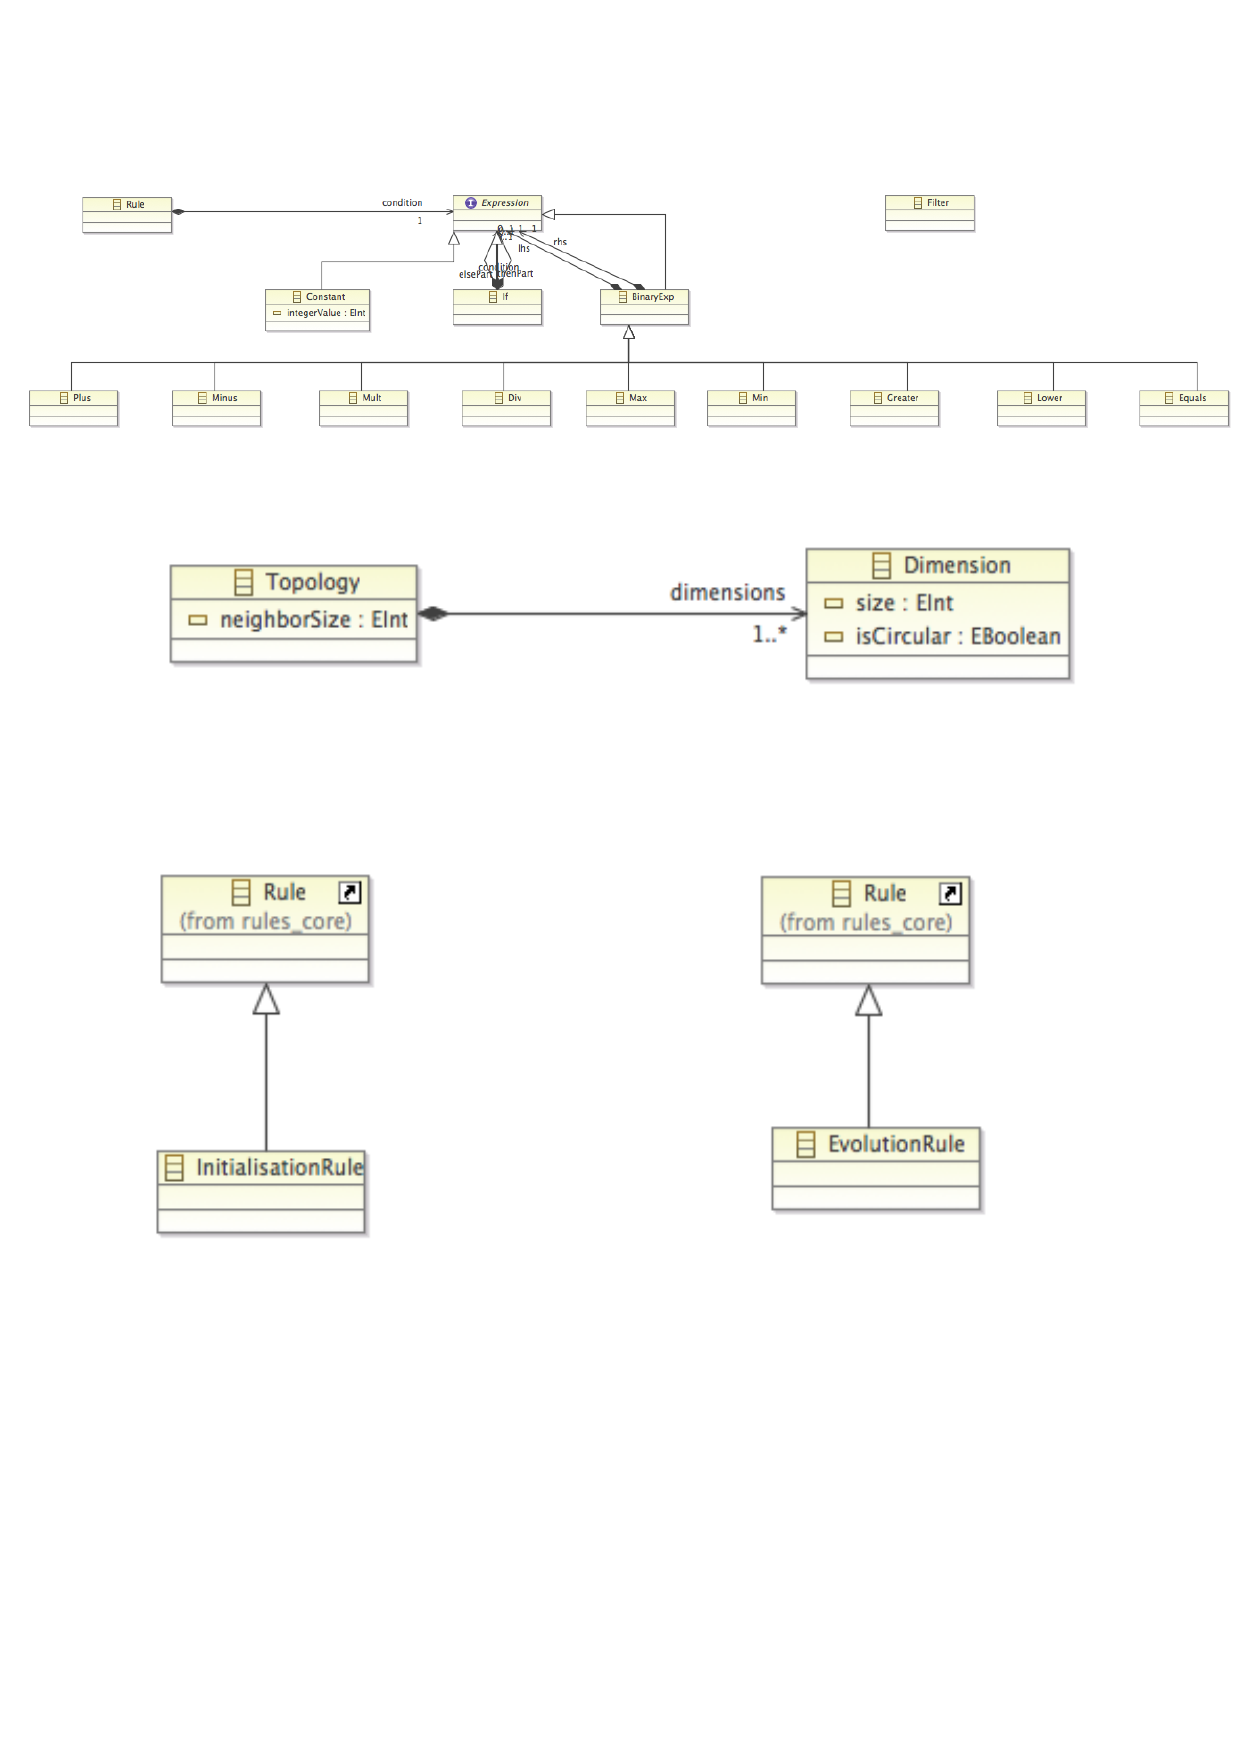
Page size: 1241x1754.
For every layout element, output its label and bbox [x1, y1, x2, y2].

picture [751, 864, 994, 1236]
picture [139, 513, 1098, 722]
picture [16, 184, 1239, 434]
picture [86, 865, 410, 1255]
